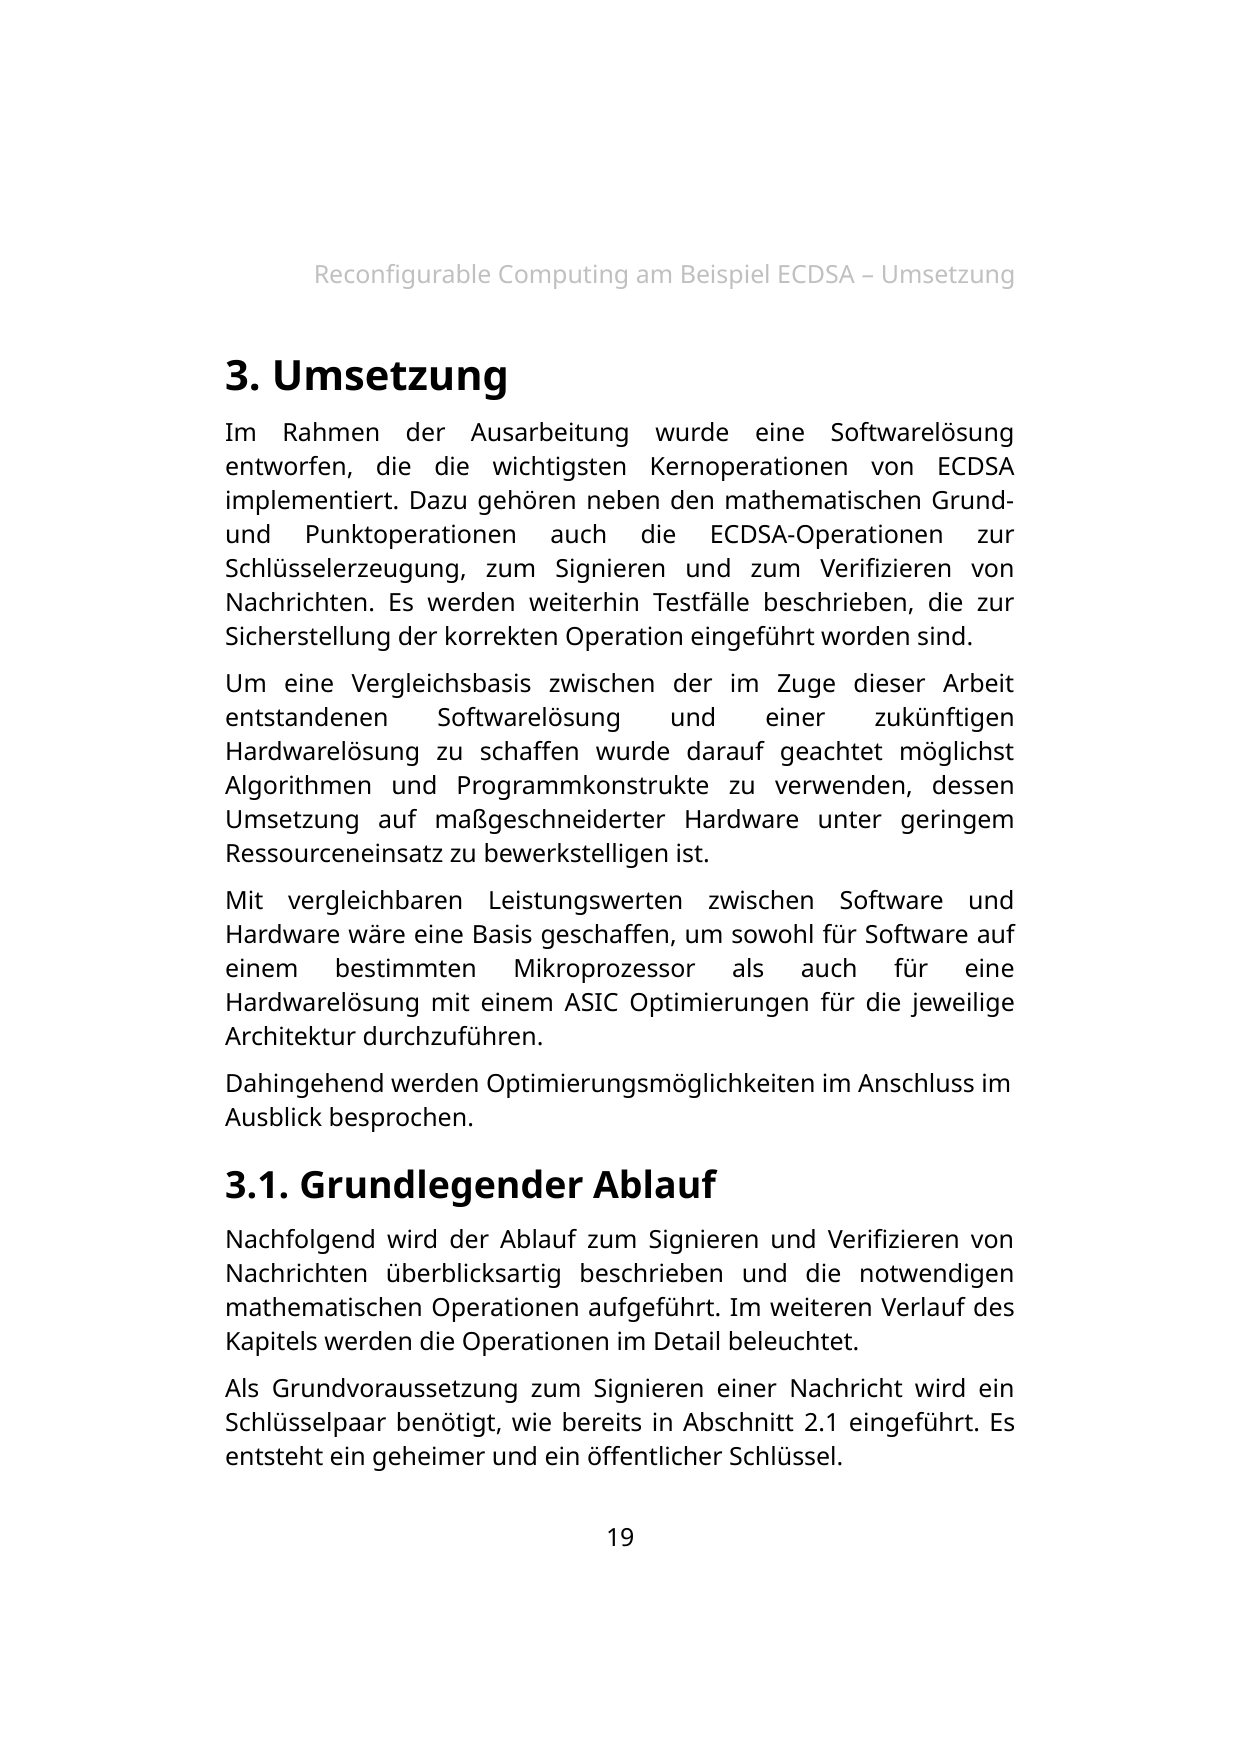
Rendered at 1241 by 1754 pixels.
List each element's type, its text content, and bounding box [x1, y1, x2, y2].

text Dahingehend werden Optimierungsmöglichkeiten im Anschluss im Ausblick besprochen. [225, 1065, 1015, 1133]
text Im Rahmen der Ausarbeitung wurde eine Softwarelösung entworfen, die die wichtigsten Kernoperationen von ECDSA implementiert. Dazu gehören neben den mathematischen Grund- und Punktoperationen auch die ECDSA-Operationen zur Schlüsselerzeugung, zum Signieren und zum Verifizieren von Nachrichten. Es werden weiterhin Testfälle beschrieben, die zur Sicherstellung der korrekten Operation eingeführt worden sind. [225, 414, 1015, 653]
subtitle Umsetzung [225, 345, 1015, 402]
text Als Grundvoraussetzung zum Signieren einer Nachricht wird ein Schlüsselpaar benötigt, wie bereits in Abschnitt 2.1 eingeführt. Es entsteht ein geheimer und ein öffentlicher Schlüssel. [225, 1371, 1015, 1473]
text Um eine Vergleichsbasis zwischen der im Zuge dieser Arbeit entstandenen Softwarelösung und einer zukünftigen Hardwarelösung zu schaffen wurde darauf geachtet möglichst Algorithmen und Programmkonstrukte zu verwenden, dessen Umsetzung auf maßgeschneiderter Hardware unter geringem Ressourceneinsatz zu bewerkstelligen ist. [225, 666, 1015, 870]
text Mit vergleichbaren Leistungswerten zwischen Software und Hardware wäre eine Basis geschaffen, um sowohl für Software auf einem bestimmten Mikroprozessor als auch für eine Hardwarelösung mit einem ASIC Optimierungen für die jeweilige Architektur durchzuführen. [225, 882, 1015, 1053]
subtitle Grundlegender Ablauf [225, 1158, 1015, 1209]
text Nachfolgend wird der Ablauf zum Signieren und Verifizieren von Nachrichten überblicksartig beschrieben und die notwendigen mathematischen Operationen aufgeführt. Im weiteren Verlauf des Kapitels werden die Operationen im Detail beleuchtet. [225, 1222, 1015, 1358]
